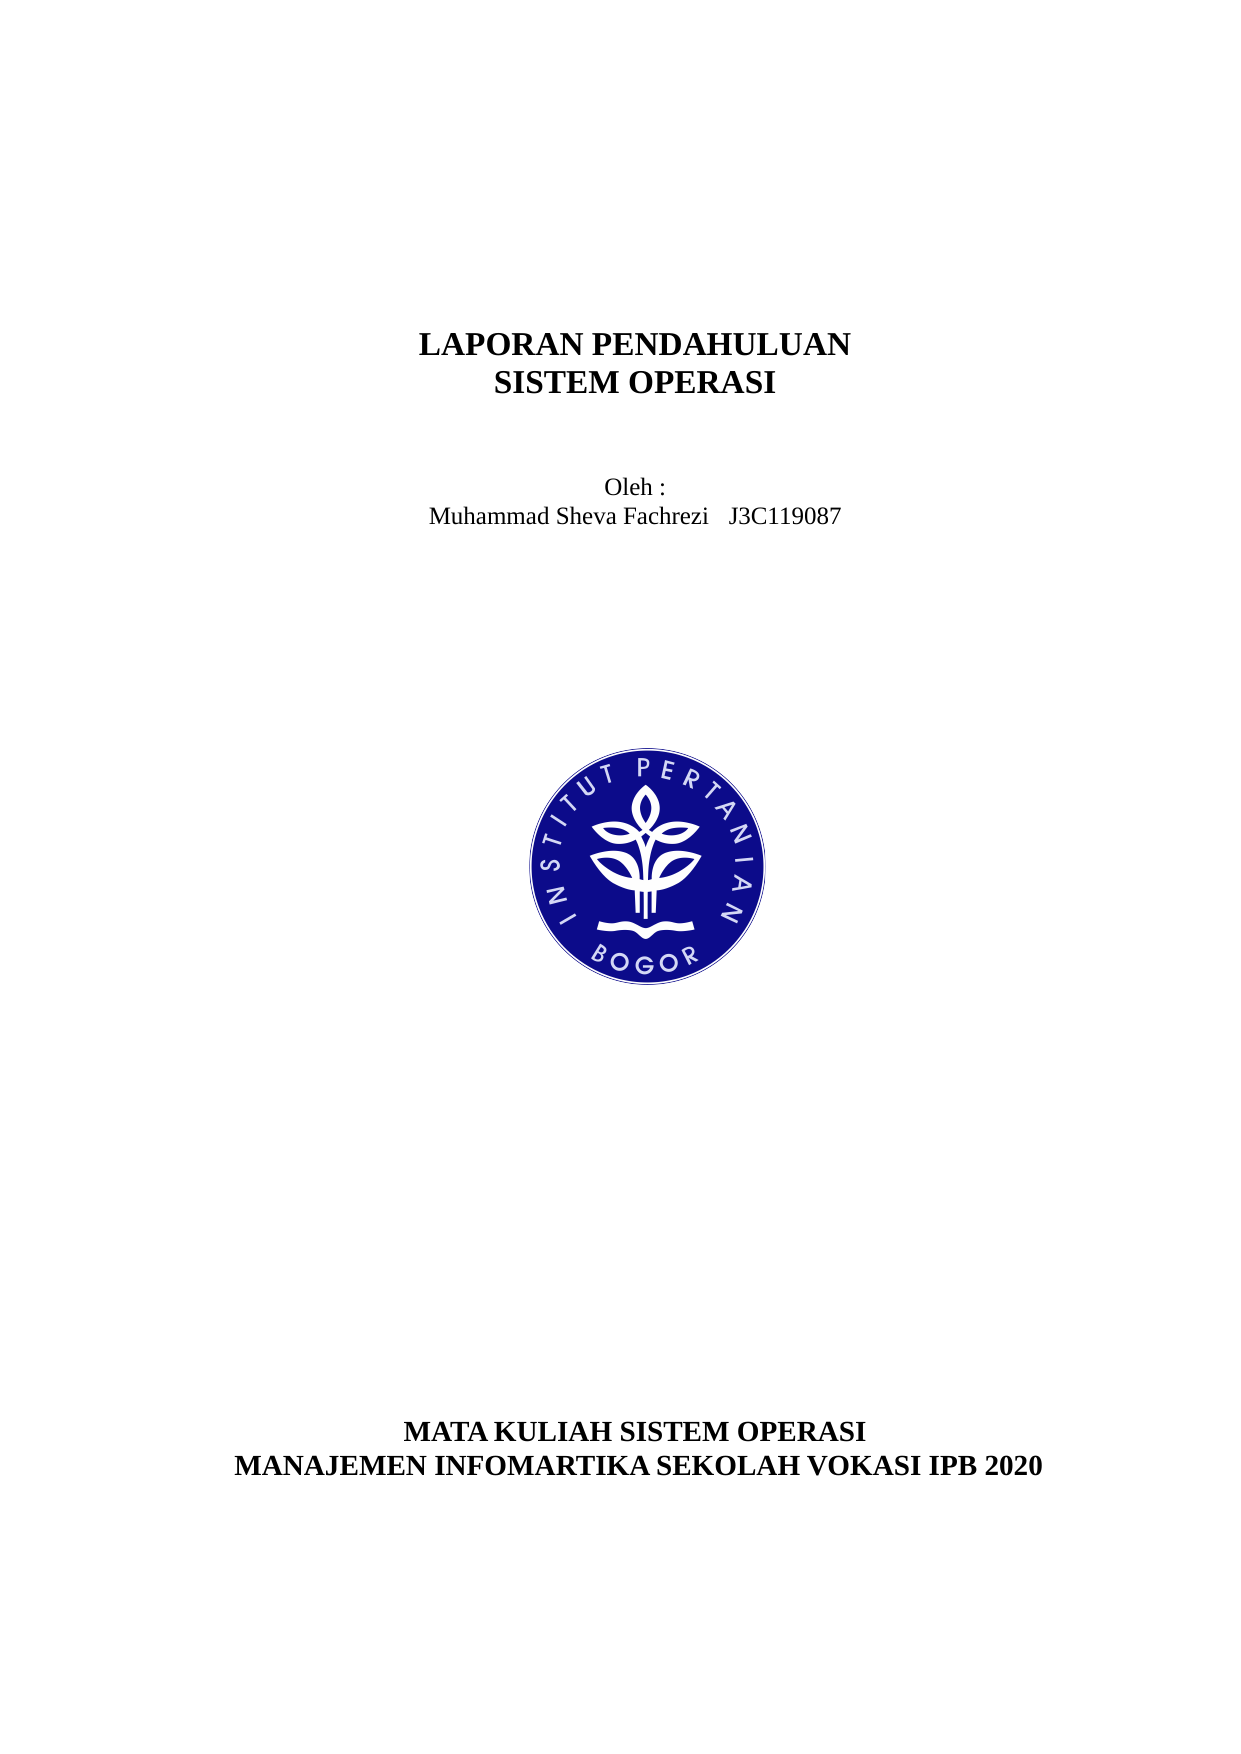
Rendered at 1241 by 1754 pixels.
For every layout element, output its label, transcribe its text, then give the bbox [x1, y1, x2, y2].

text Oleh : [177, 472, 1093, 501]
text LAPORAN pendahuluan sistem operasi [177, 324, 1093, 439]
picture [529, 748, 766, 985]
text Muhammad Sheva Fachrezi J3C119087 [177, 501, 1093, 530]
text mata kuliah sistem operasi Manajemen Infomartika Sekolah Vokasi IPB 2020 [177, 1414, 1093, 1481]
